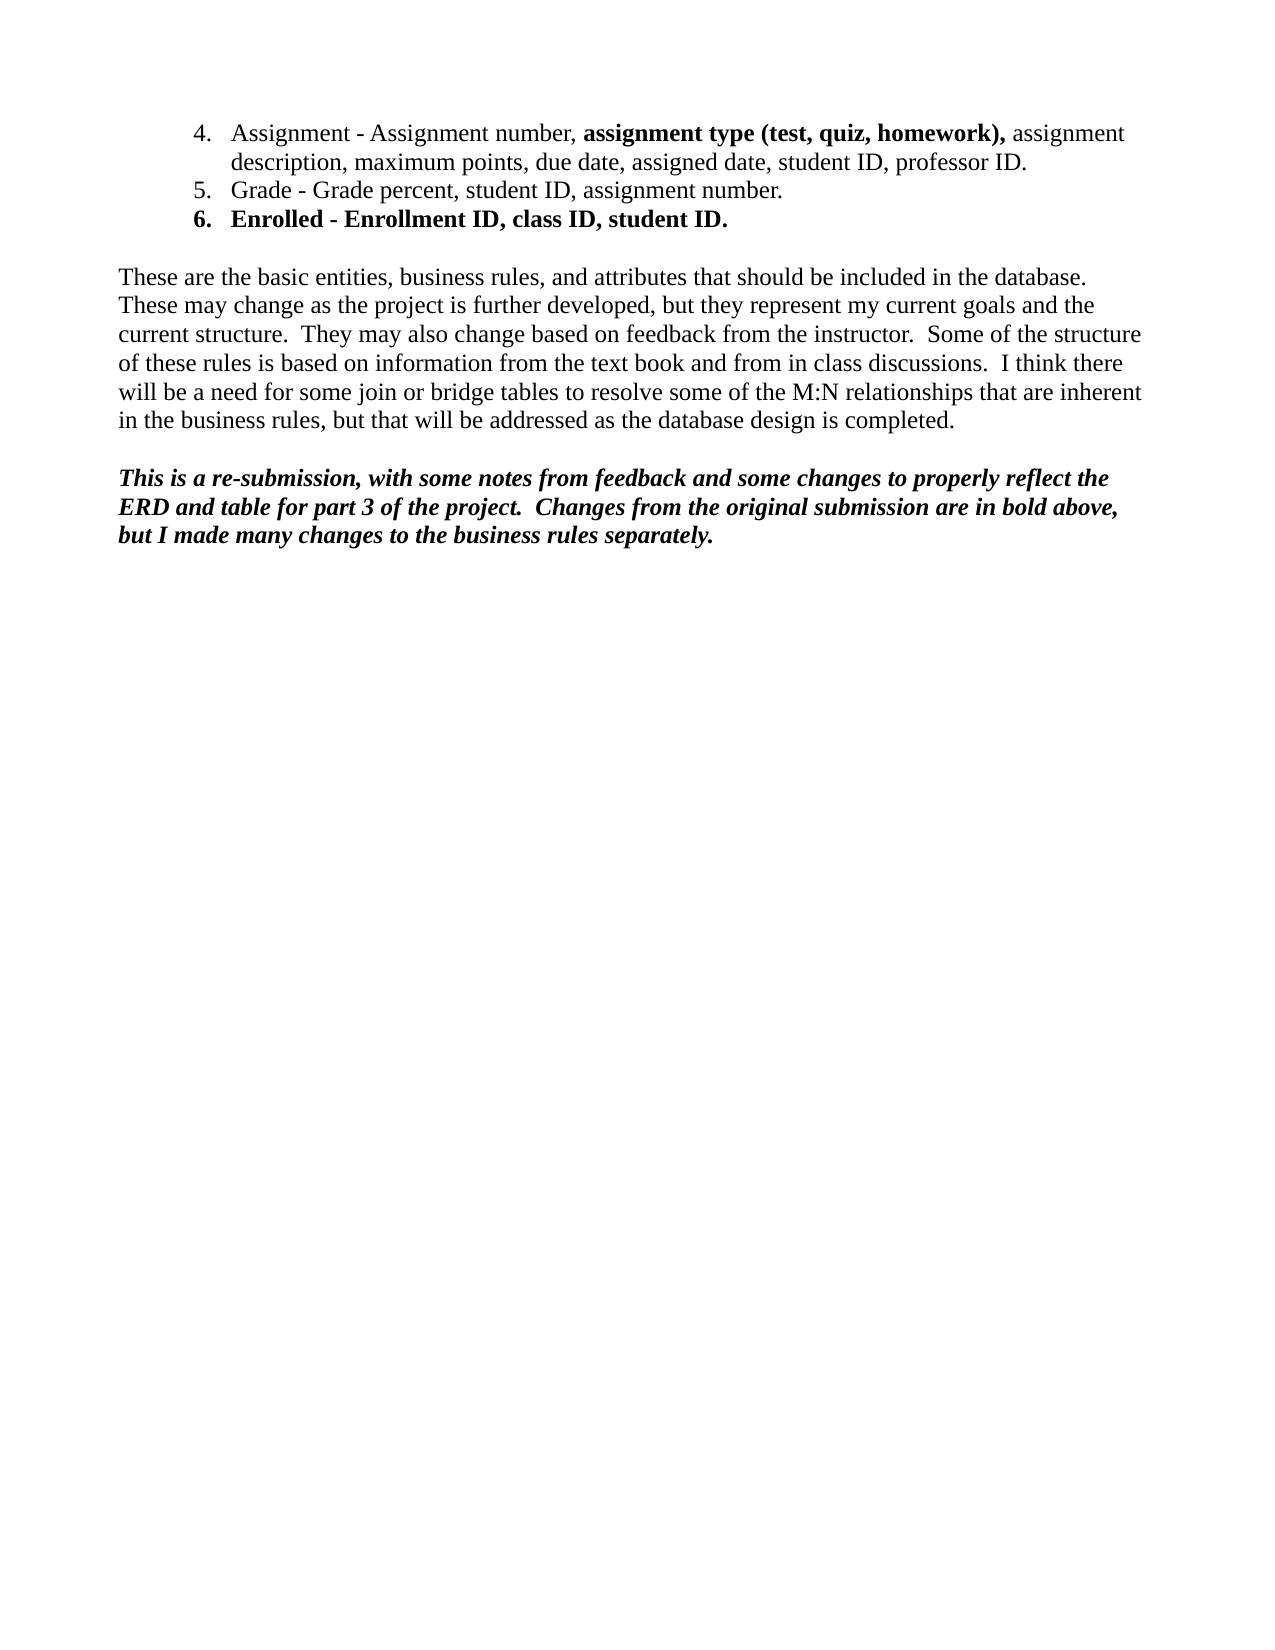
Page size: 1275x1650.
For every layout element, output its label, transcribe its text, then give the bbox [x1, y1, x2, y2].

list Grade - Grade percent, student ID, assignment number. [193, 176, 1157, 204]
text This is a re-submission, with some notes from feedback and some changes to properly reflect the ERD and table for part 3 of the project. Changes from the original submission are in bold above, but I made many changes to the business rules separately. [118, 463, 1157, 549]
text These are the basic entities, business rules, and attributes that should be included in the database. These may change as the project is further developed, but they represent my current goals and the current structure. They may also change based on feedback from the instructor. Some of the structure of these rules is based on information from the text book and from in class discussions. I think there will be a need for some join or bridge tables to resolve some of the M:N relationships that are inherent in the business rules, but that will be addressed as the database design is completed. [118, 262, 1157, 434]
list Enrolled - Enrollment ID, class ID, student ID. [193, 204, 1157, 233]
list Assignment - Assignment number, assignment type (test, quiz, homework), assignment description, maximum points, due date, assigned date, student ID, professor ID. [193, 118, 1157, 176]
